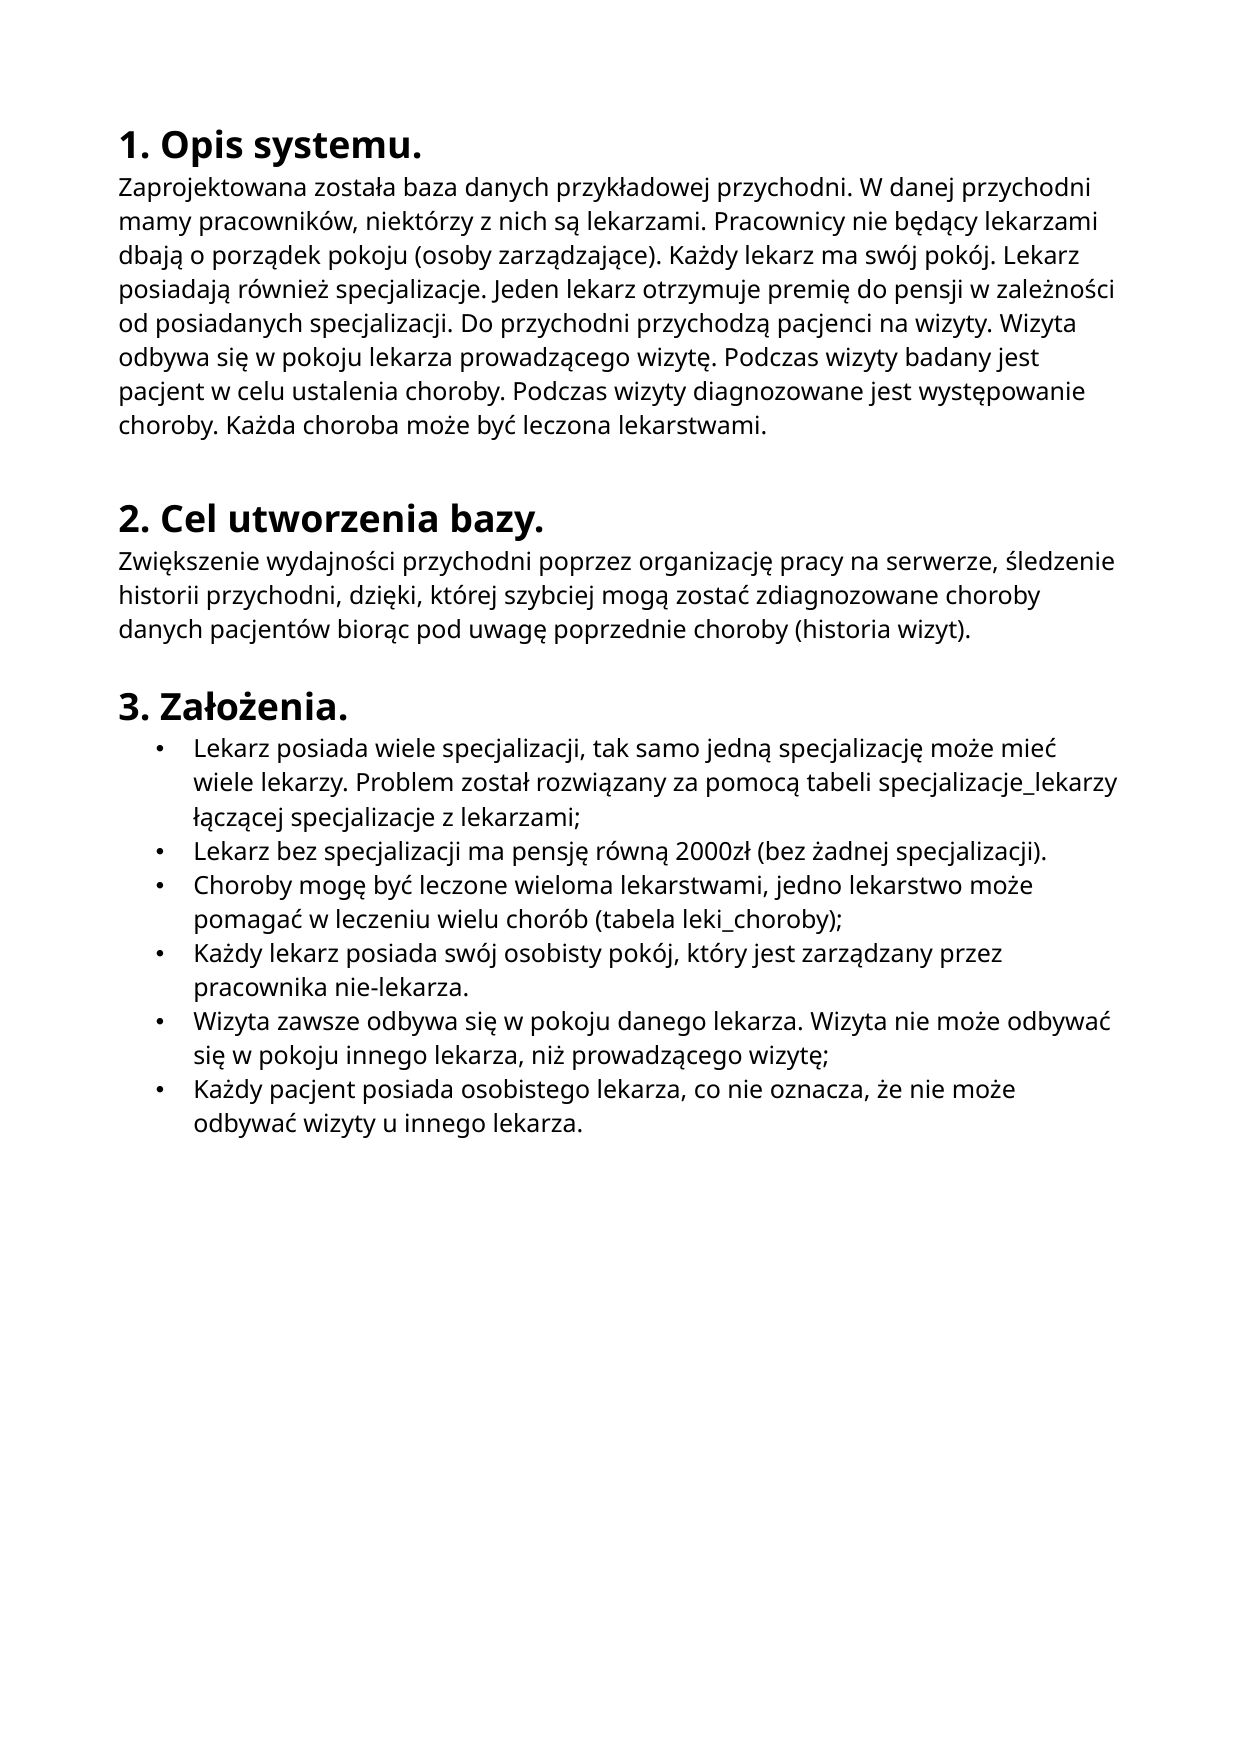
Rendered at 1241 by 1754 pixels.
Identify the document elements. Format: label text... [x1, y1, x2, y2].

list Lekarz bez specjalizacji ma pensję równą 2000zł (bez żadnej specjalizacji). [156, 833, 1122, 867]
list Wizyta zawsze odbywa się w pokoju danego lekarza. Wizyta nie może odbywać się w pokoju innego lekarza, niż prowadzącego wizytę; [156, 1003, 1122, 1072]
list Każdy lekarz posiada swój osobisty pokój, który jest zarządzany przez pracownika nie-lekarza. [156, 935, 1122, 1003]
text Zaprojektowana została baza danych przykładowej przychodni. W danej przychodni mamy pracowników, niektórzy z nich są lekarzami. Pracownicy nie będący lekarzami dbają o porządek pokoju (osoby zarządzające). Każdy lekarz ma swój pokój. Lekarz posiadają również specjalizacje. Jeden lekarz otrzymuje premię do pensji w zależności od posiadanych specjalizacji. Do przychodni przychodzą pacjenci na wizyty. Wizyta odbywa się w pokoju lekarza prowadzącego wizytę. Podczas wizyty badany jest pacjent w celu ustalenia choroby. Podczas wizyty diagnozowane jest występowanie choroby. Każda choroba może być leczona lekarstwami. [118, 169, 1122, 442]
text 3. Założenia. [118, 680, 1122, 731]
text 2. Cel utworzenia bazy. [118, 493, 1122, 544]
list Każdy pacjent posiada osobistego lekarza, co nie oznacza, że nie może odbywać wizyty u innego lekarza. [156, 1072, 1122, 1140]
list Lekarz posiada wiele specjalizacji, tak samo jedną specjalizację może mieć wiele lekarzy. Problem został rozwiązany za pomocą tabeli specjalizacje_lekarzy łączącej specjalizacje z lekarzami; [156, 731, 1122, 833]
text Zwiększenie wydajności przychodni poprzez organizację pracy na serwerze, śledzenie historii przychodni, dzięki, której szybciej mogą zostać zdiagnozowane choroby danych pacjentów biorąc pod uwagę poprzednie choroby (historia wizyt). [118, 544, 1122, 646]
list Choroby mogę być leczone wieloma lekarstwami, jedno lekarstwo może pomagać w leczeniu wielu chorób (tabela leki_choroby); [156, 867, 1122, 935]
text 1. Opis systemu. [118, 118, 1122, 169]
